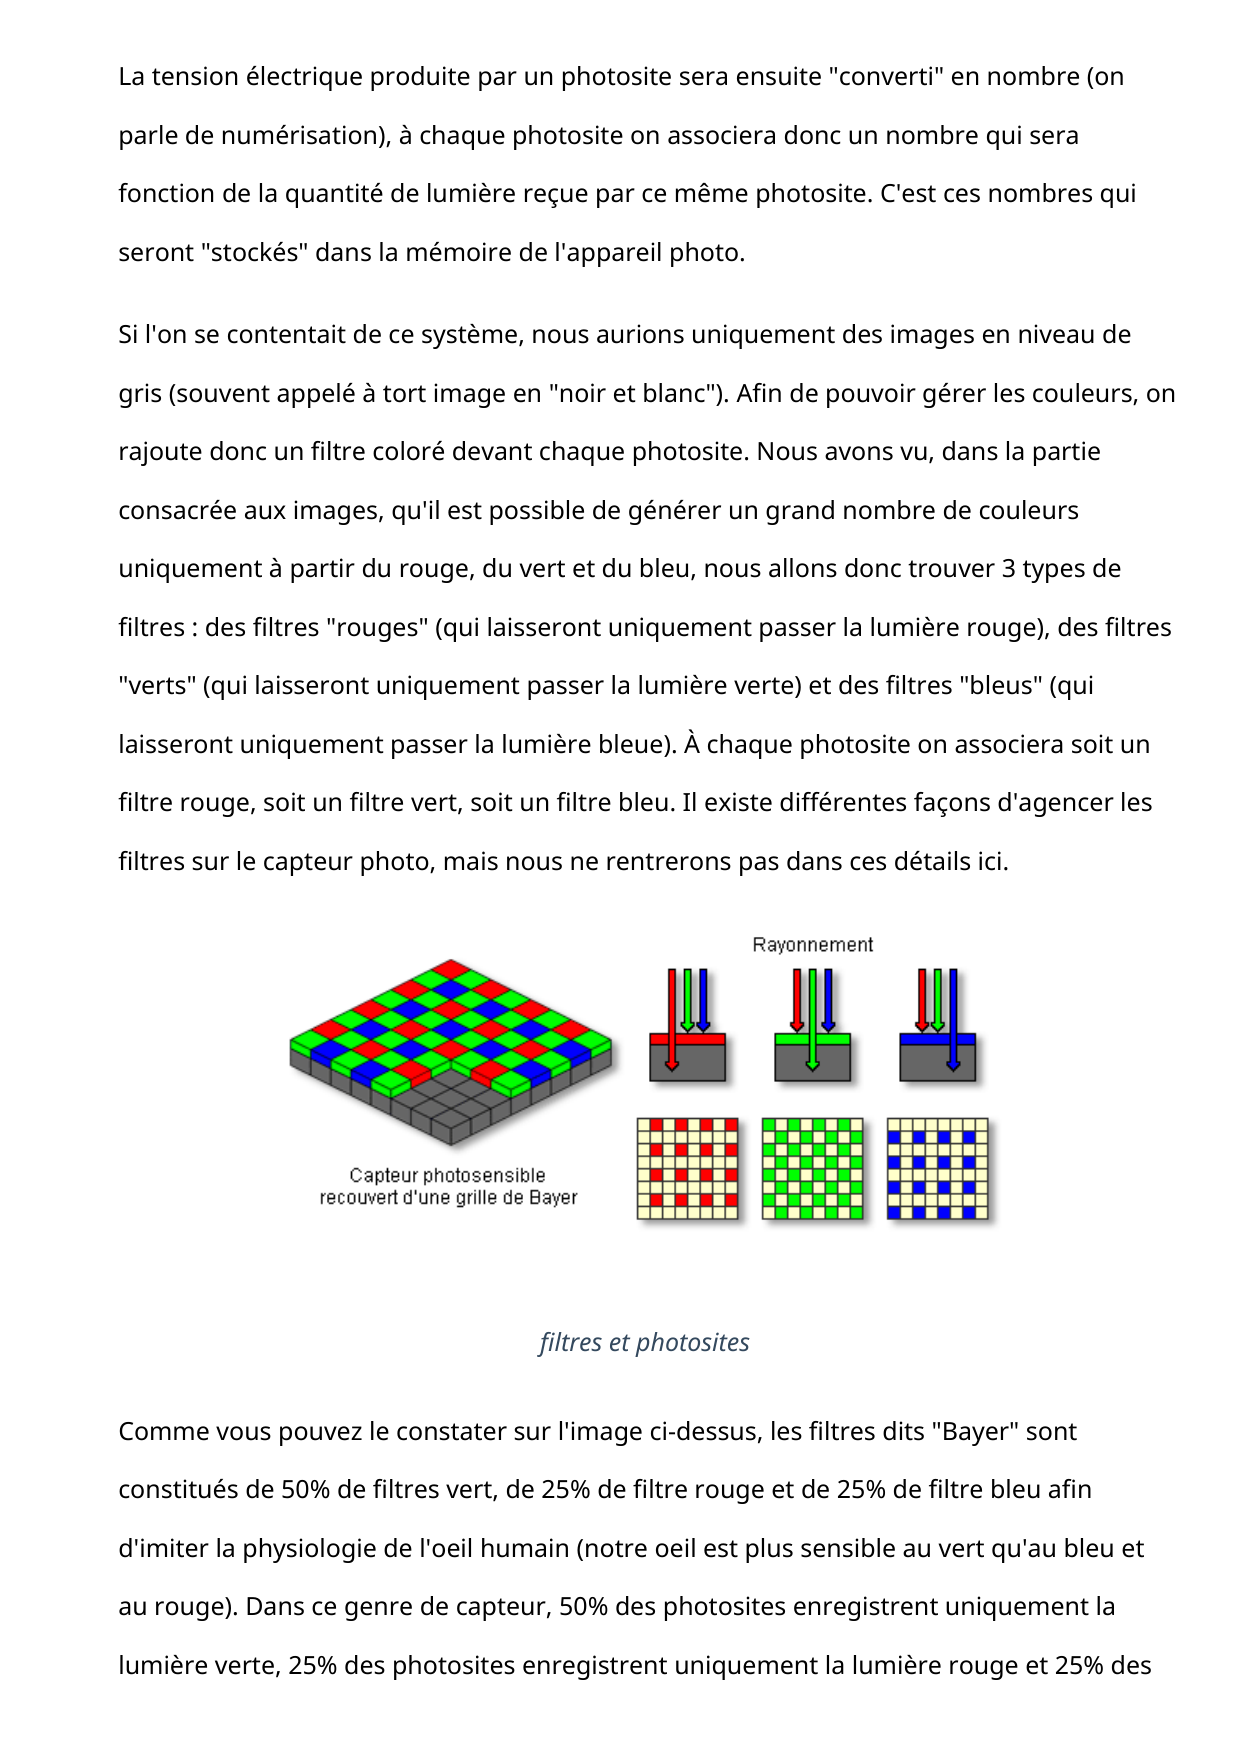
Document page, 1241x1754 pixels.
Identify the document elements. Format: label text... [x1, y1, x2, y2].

text Si l'on se contentait de ce système, nous aurions uniquement des images en niveau de gris (souvent appelé à tort image en "noir et blanc"). Afin de pouvoir gérer les couleurs, on rajoute donc un filtre coloré devant chaque photosite. Nous avons vu, dans la partie consacrée aux images, qu'il est possible de générer un grand nombre de couleurs uniquement à partir du rouge, du vert et du bleu, nous allons donc trouver 3 types de filtres : des filtres "rouges" (qui laisseront uniquement passer la lumière rouge), des filtres "verts" (qui laisseront uniquement passer la lumière verte) et des filtres "bleus" (qui laisseront uniquement passer la lumière bleue). À chaque photosite on associera soit un filtre rouge, soit un filtre vert, soit un filtre bleu. Il existe différentes façons d'agencer les filtres sur le capteur photo, mais nous ne rentrerons pas dans ces détails ici. [118, 317, 1181, 878]
text Comme vous pouvez le constater sur l'image ci-dessus, les filtres dits "Bayer" sont constitués de 50% de filtres vert, de 25% de filtre rouge et de 25% de filtre bleu afin d'imiter la physiologie de l'oeil humain (notre oeil est plus sensible au vert qu'au bleu et au rouge). Dans ce genre de capteur, 50% des photosites enregistrent uniquement la lumière verte, 25% des photosites enregistrent uniquement la lumière rouge et 25% des [118, 1413, 1181, 1682]
text La tension électrique produite par un photosite sera ensuite "converti" en nombre (on parle de numérisation), à chaque photosite on associera donc un nombre qui sera fonction de la quantité de lumière reçue par ce même photosite. C'est ces nombres qui seront "stockés" dans la mémoire de l'appareil photo. [118, 59, 1181, 269]
text filtres et photosites [276, 1242, 1017, 1358]
picture [276, 925, 1017, 1242]
